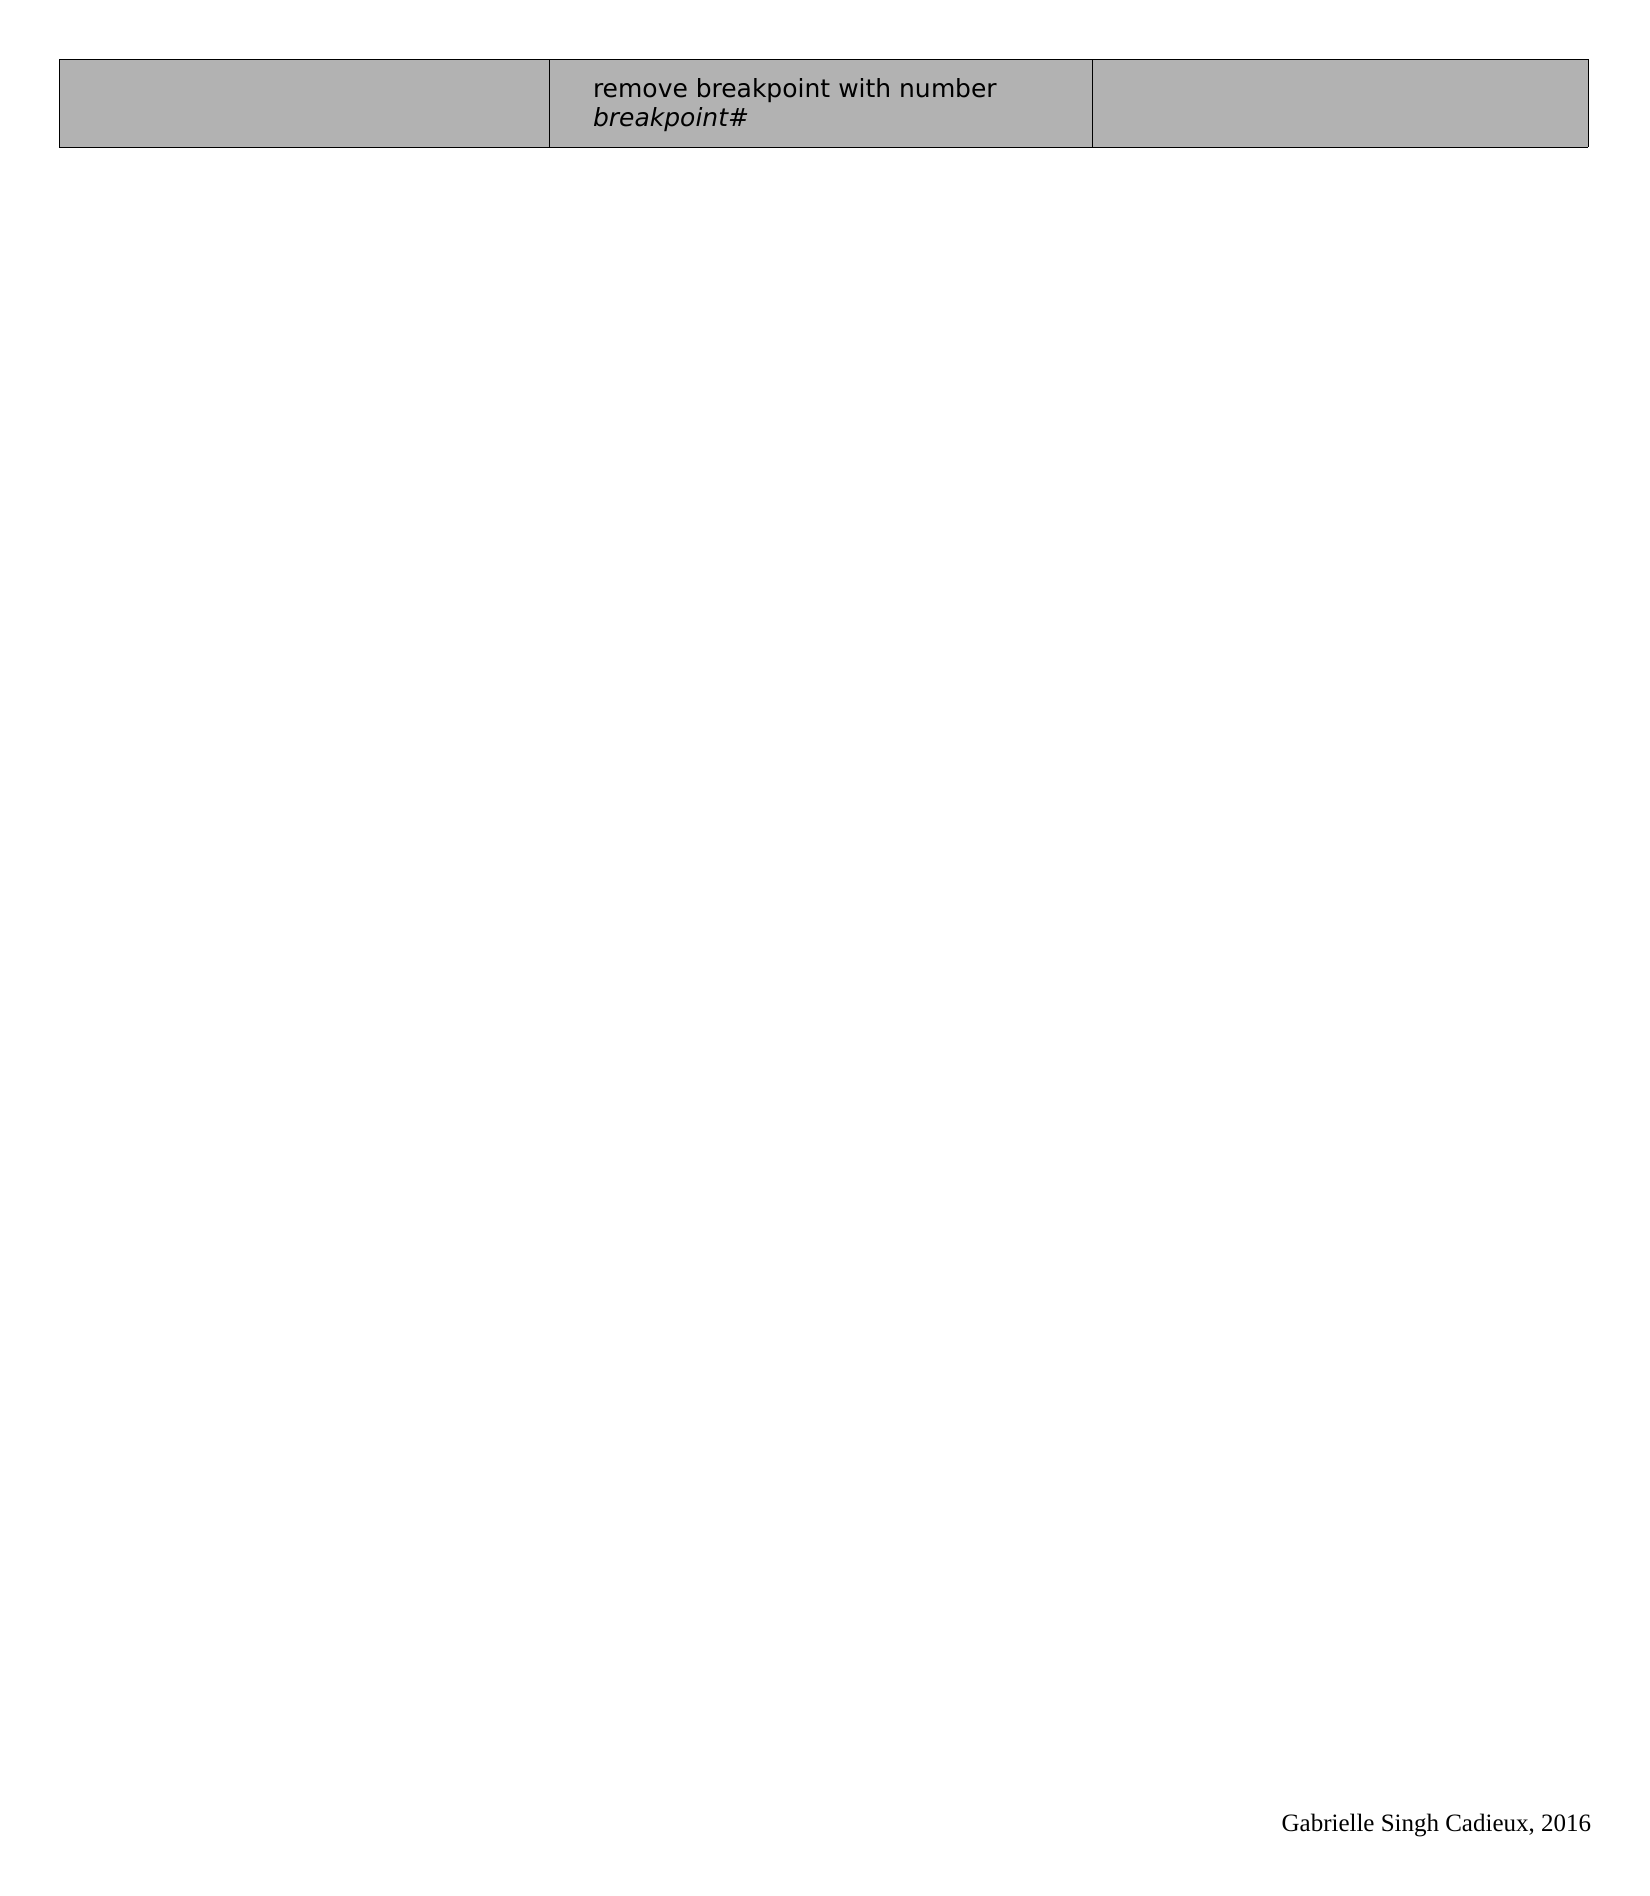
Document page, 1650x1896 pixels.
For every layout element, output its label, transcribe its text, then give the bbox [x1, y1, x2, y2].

table_cell [1093, 60, 1588, 147]
table_cell [60, 60, 549, 147]
table_cell remove breakpoint with number breakpoint# [550, 60, 1092, 147]
